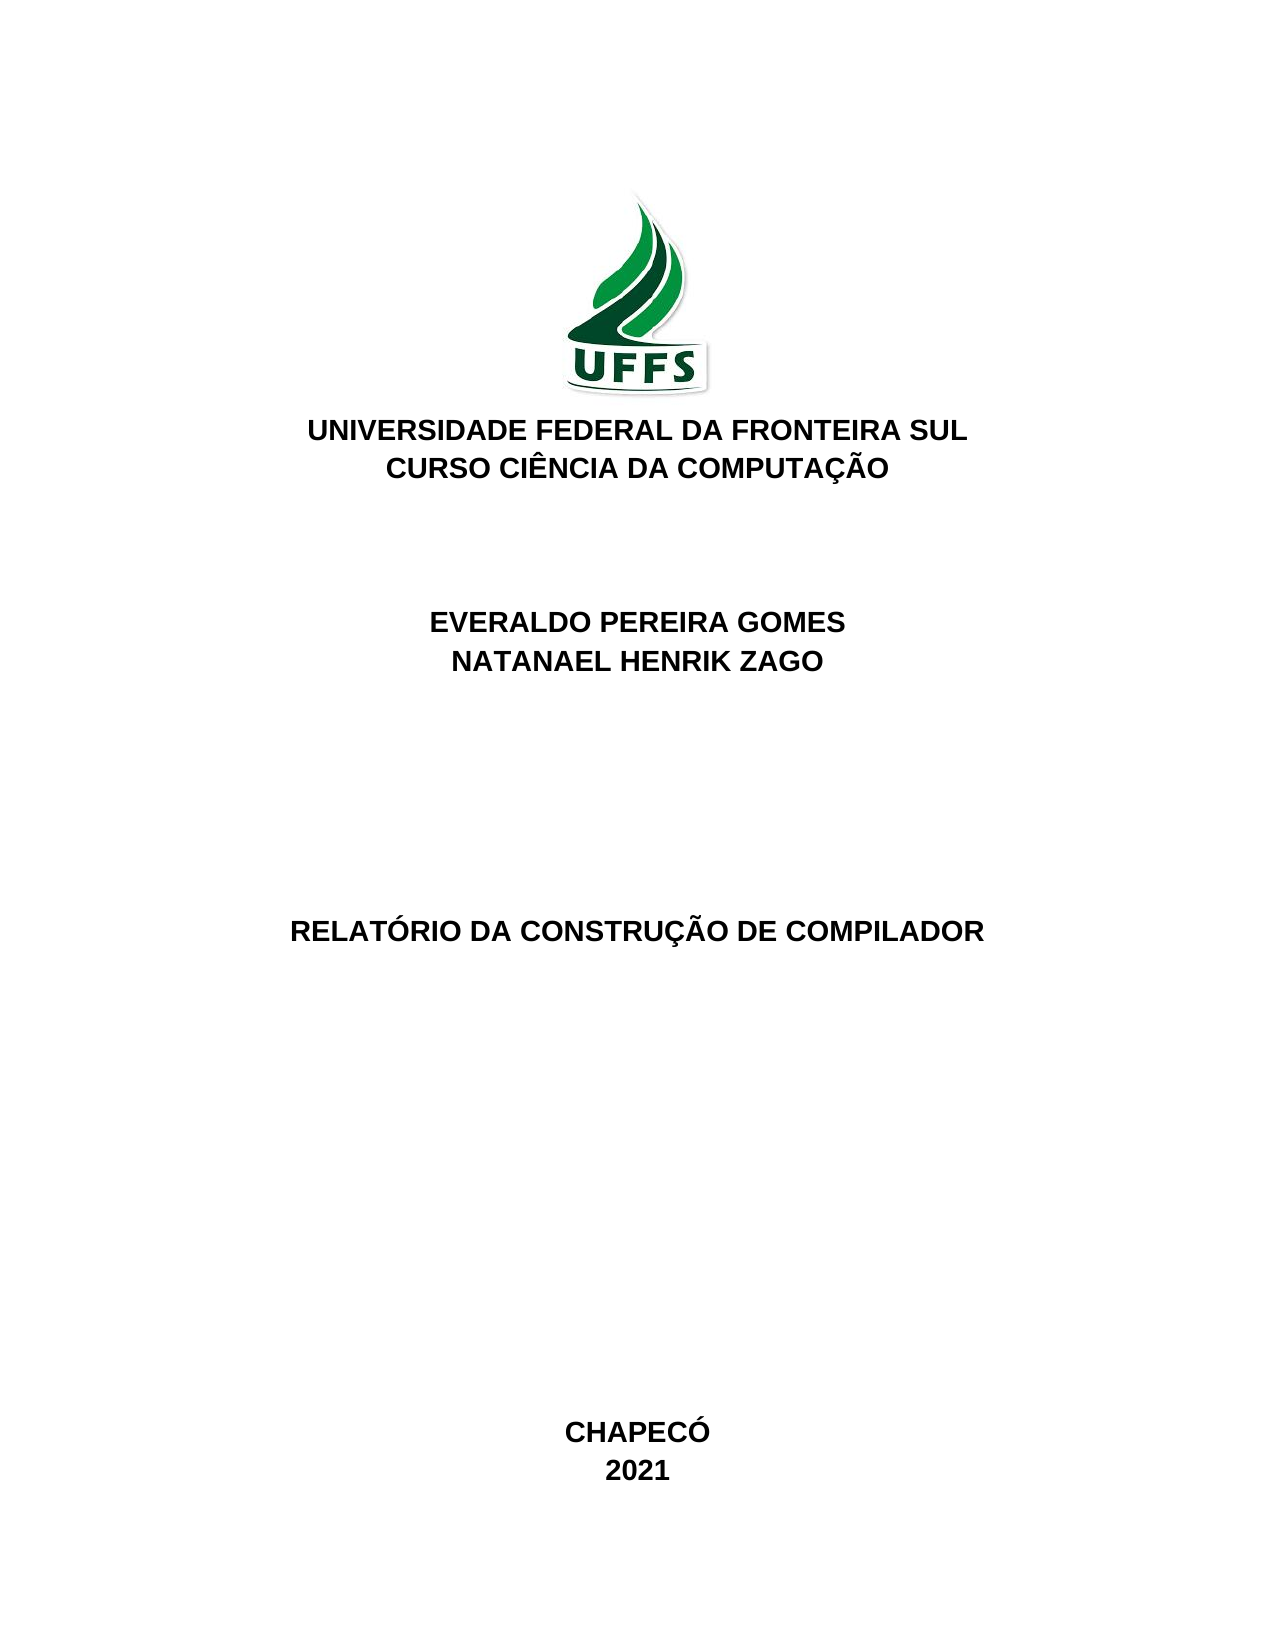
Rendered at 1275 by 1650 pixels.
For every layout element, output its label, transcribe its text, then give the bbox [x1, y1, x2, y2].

text EVERALDO PEREIRA GOMES [150, 606, 1125, 639]
text NATANAEL HENRIK ZAGO [150, 644, 1125, 678]
text CURSO CIÊNCIA DA COMPUTAÇÃO [150, 451, 1125, 485]
text RELATÓRIO DA CONSTRUÇÃO DE COMPILADOR [150, 914, 1125, 947]
text UNIVERSIDADE FEDERAL DA FRONTEIRA SUL [150, 413, 1125, 446]
text 2021 [150, 1453, 1125, 1487]
text CHAPECÓ [150, 1415, 1125, 1448]
picture [531, 188, 744, 409]
